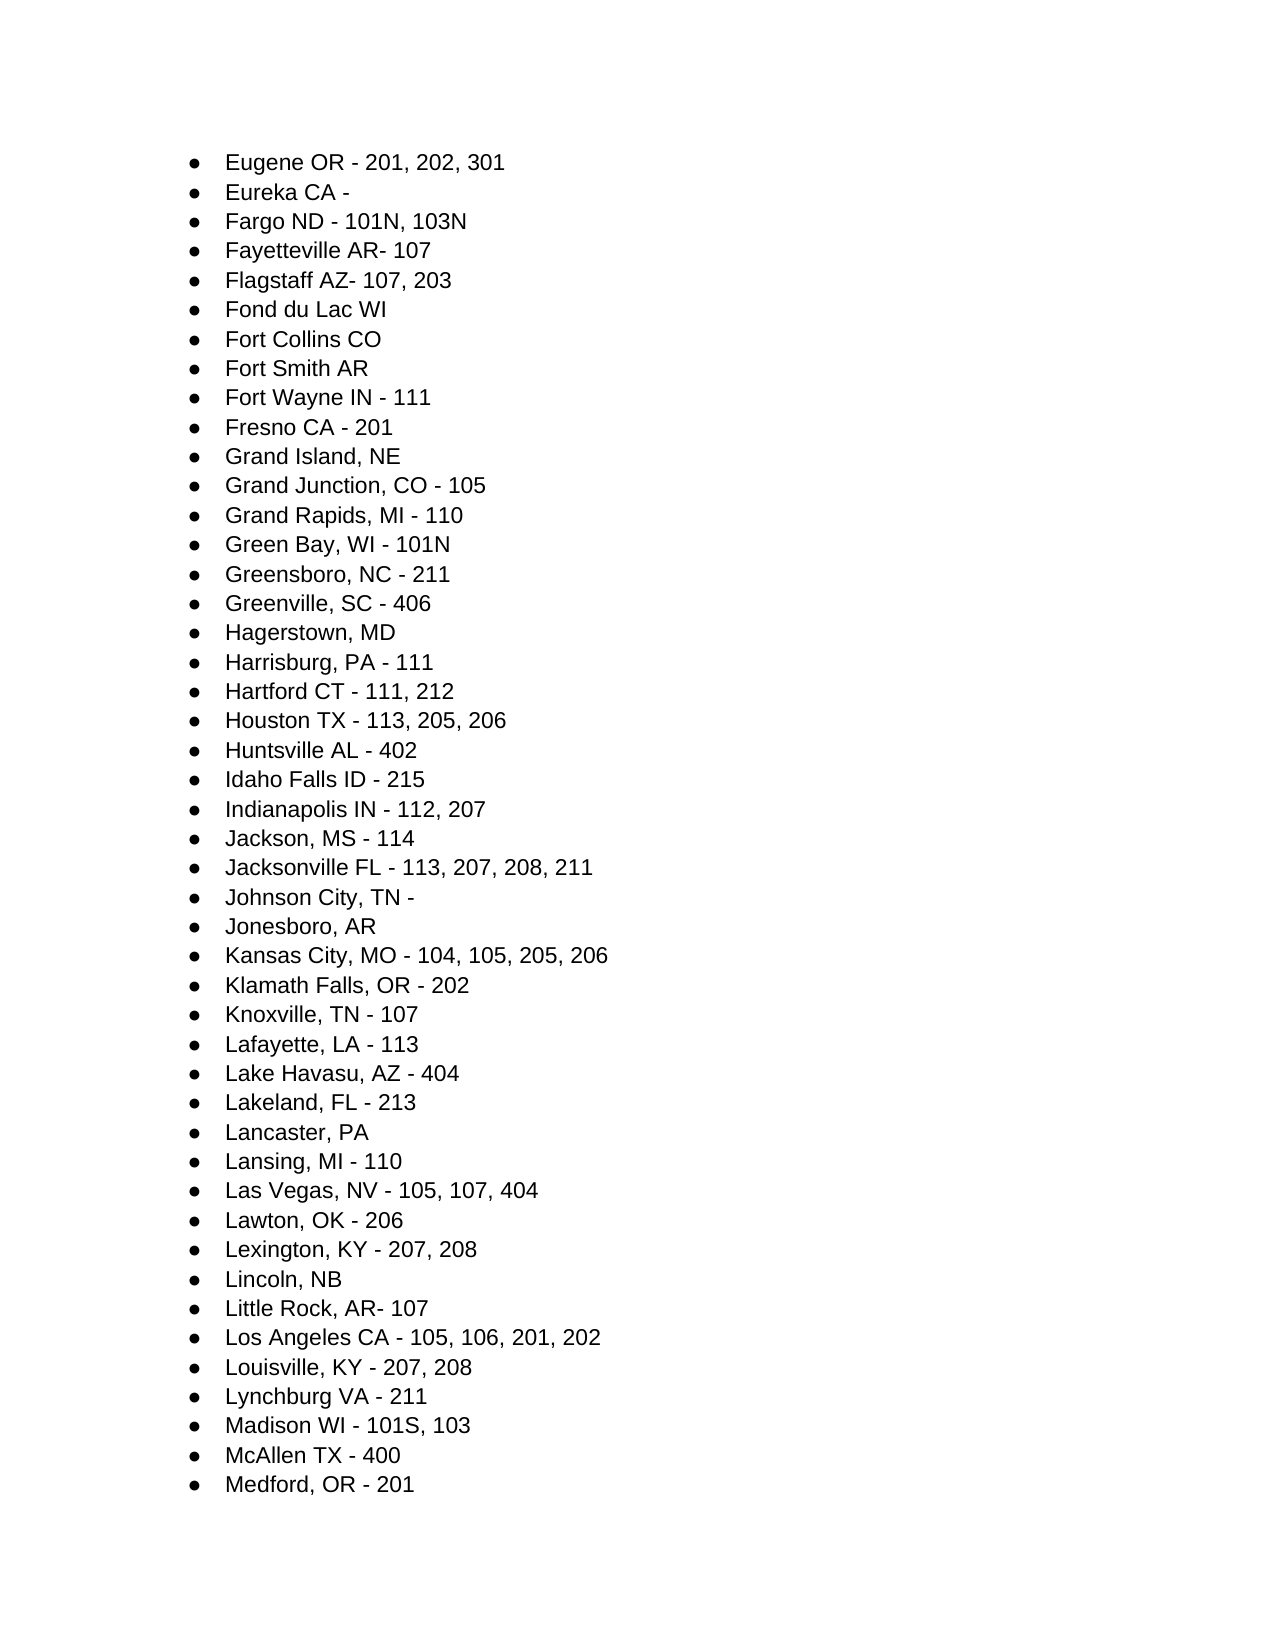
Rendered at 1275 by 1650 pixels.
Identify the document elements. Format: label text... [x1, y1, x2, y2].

list Lawton, OK - 206 [187, 1207, 1125, 1233]
list Hagerstown, MD [187, 620, 1125, 646]
list Las Vegas, NV - 105, 107, 404 [187, 1178, 1125, 1204]
list Lynchburg VA - 211 [187, 1384, 1125, 1409]
list Jackson, MS - 114 [187, 826, 1125, 851]
list Lansing, MI - 110 [187, 1149, 1125, 1174]
list Los Angeles CA - 105, 106, 201, 202 [187, 1325, 1125, 1351]
list Eureka CA - [187, 179, 1125, 205]
list Fargo ND - 101N, 103N [187, 209, 1125, 234]
list Green Bay, WI - 101N [187, 532, 1125, 557]
list Louisville, KY - 207, 208 [187, 1354, 1125, 1380]
list Jonesboro, AR [187, 914, 1125, 939]
list Johnson City, TN - [187, 884, 1125, 910]
list Houston TX - 113, 205, 206 [187, 708, 1125, 734]
list Indianapolis IN - 112, 207 [187, 796, 1125, 822]
list Fayetteville AR- 107 [187, 238, 1125, 264]
list Eugene OR - 201, 202, 301 [187, 150, 1125, 176]
list Little Rock, AR- 107 [187, 1296, 1125, 1321]
list Lakeland, FL - 213 [187, 1090, 1125, 1116]
list Medford, OR - 201 [187, 1472, 1125, 1497]
list Grand Junction, CO - 105 [187, 473, 1125, 499]
list Lincoln, NB [187, 1266, 1125, 1292]
list Fresno CA - 201 [187, 414, 1125, 440]
list Harrisburg, PA - 111 [187, 649, 1125, 675]
list Fort Wayne IN - 111 [187, 385, 1125, 411]
list Fort Collins CO [187, 326, 1125, 352]
list Jacksonville FL - 113, 207, 208, 211 [187, 855, 1125, 881]
list Klamath Falls, OR - 202 [187, 972, 1125, 998]
list Lexington, KY - 207, 208 [187, 1237, 1125, 1262]
list Greensboro, NC - 211 [187, 561, 1125, 587]
list Grand Island, NE [187, 444, 1125, 469]
list Fort Smith AR [187, 356, 1125, 381]
list Fond du Lac WI [187, 297, 1125, 322]
list Flagstaff AZ- 107, 203 [187, 267, 1125, 293]
list Huntsville AL - 402 [187, 737, 1125, 763]
list Lake Havasu, AZ - 404 [187, 1061, 1125, 1086]
list Hartford CT - 111, 212 [187, 679, 1125, 704]
list McAllen TX - 400 [187, 1442, 1125, 1468]
list Idaho Falls ID - 215 [187, 767, 1125, 792]
list Madison WI - 101S, 103 [187, 1413, 1125, 1439]
list Knoxville, TN - 107 [187, 1002, 1125, 1027]
list Lancaster, PA [187, 1119, 1125, 1145]
list Grand Rapids, MI - 110 [187, 502, 1125, 528]
list Lafayette, LA - 113 [187, 1031, 1125, 1057]
list Kansas City, MO - 104, 105, 205, 206 [187, 943, 1125, 969]
list Greenville, SC - 406 [187, 591, 1125, 616]
